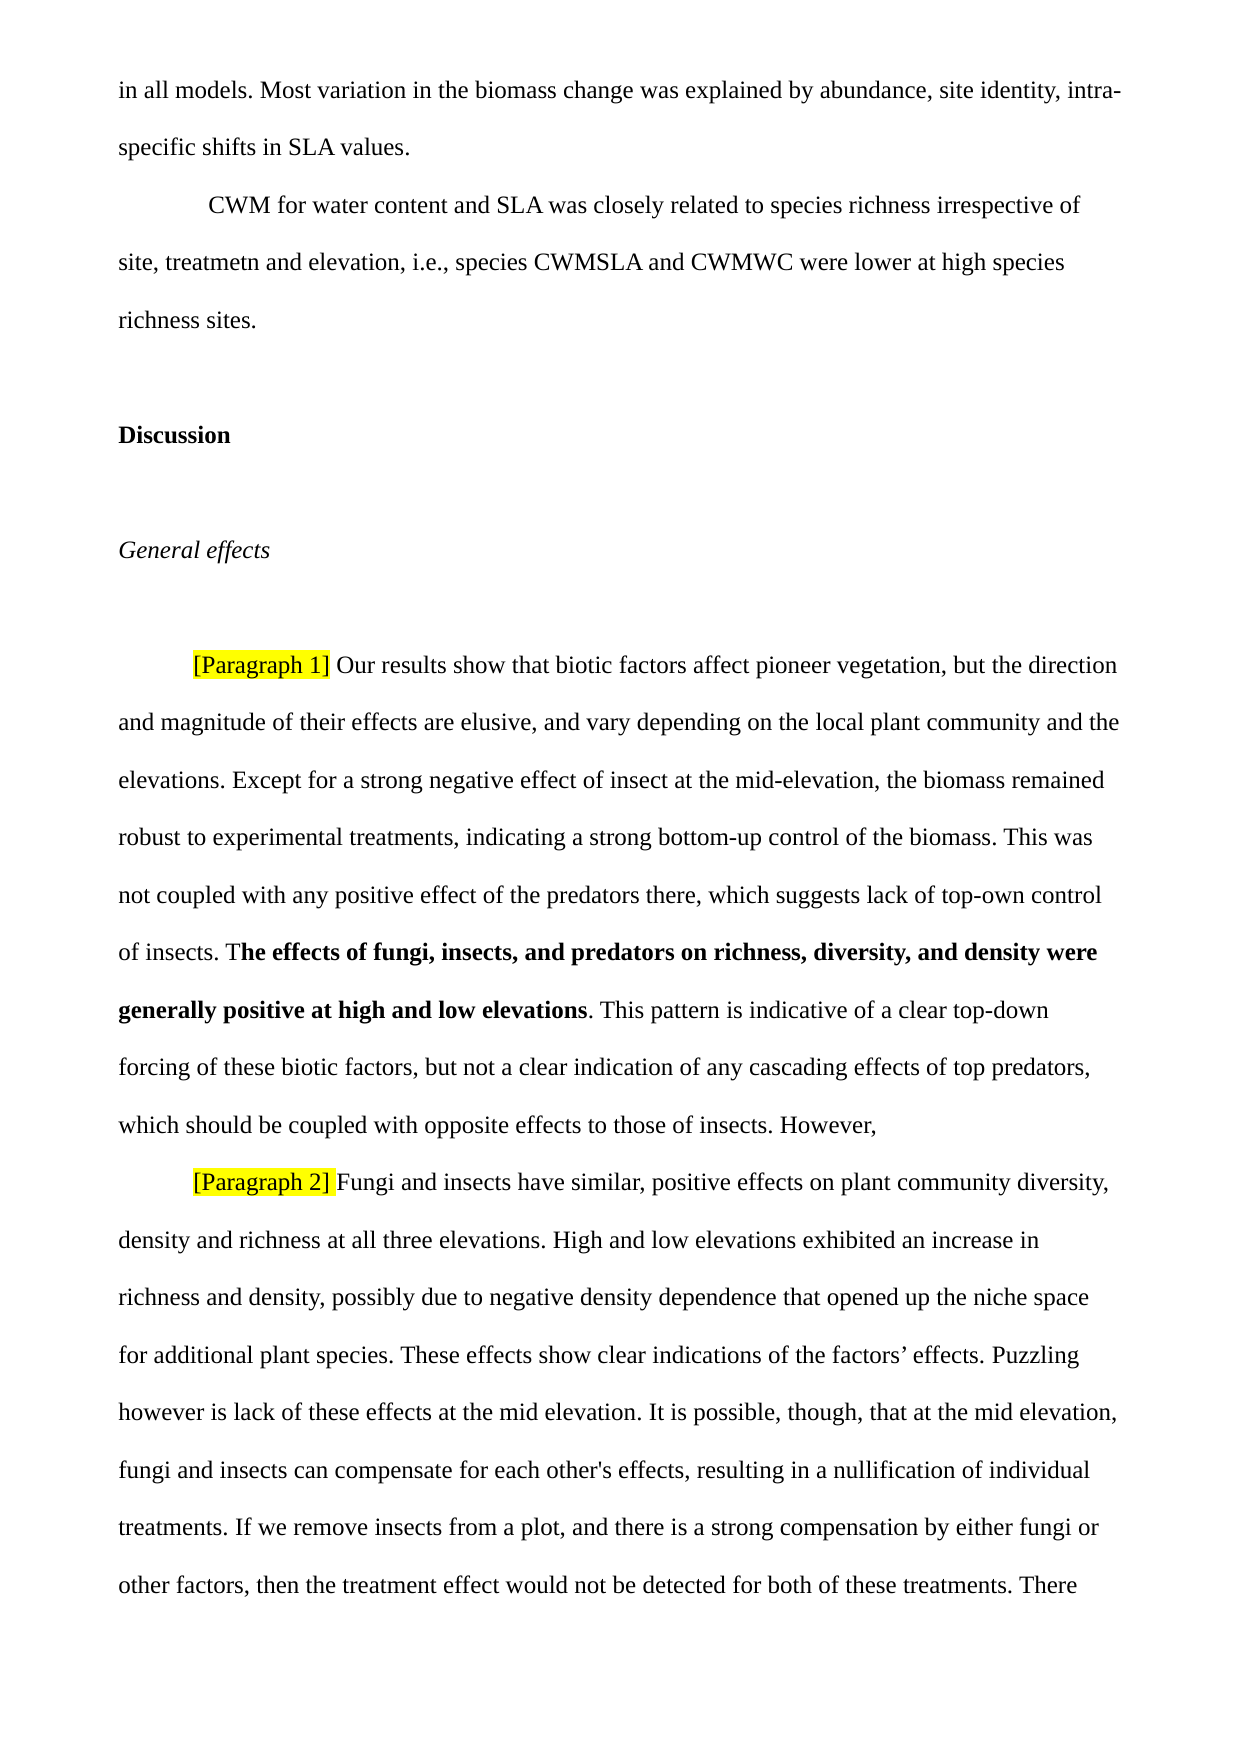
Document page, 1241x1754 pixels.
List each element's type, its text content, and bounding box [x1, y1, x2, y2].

text [Paragraph 2] Fungi and insects have similar, positive effects on plant community diversity, density and richness at all three elevations. High and low elevations exhibited an increase in richness and density, possibly due to negative density dependence that opened up the niche space for additional plant species. These effects show clear indications of the factors’ effects. Puzzling however is lack of these effects at the mid elevation. It is possible, though, that at the mid elevation, fungi and insects can compensate for each other's effects, resulting in a nullification of individual treatments. If we remove insects from a plot, and there is a strong compensation by either fungi or other factors, then the treatment effect would not be detected for both of these treatments. There [118, 1167, 1122, 1599]
text General effects [118, 535, 1122, 564]
text in all models. Most variation in the biomass change was explained by abundance, site identity, intra-specific shifts in SLA values. [118, 75, 1122, 161]
text [Paragraph 1] Our results show that biotic factors affect pioneer vegetation, but the direction and magnitude of their effects are elusive, and vary depending on the local plant community and the elevations. Except for a strong negative effect of insect at the mid-elevation, the biomass remained robust to experimental treatments, indicating a strong bottom-up control of the biomass. This was not coupled with any positive effect of the predators there, which suggests lack of top-own control of insects. The effects of fungi, insects, and predators on richness, diversity, and density were generally positive at high and low elevations. This pattern is indicative of a clear top-down forcing of these biotic factors, but not a clear indication of any cascading effects of top predators, which should be coupled with opposite effects to those of insects. However, [118, 650, 1122, 1139]
text Discussion [118, 420, 1122, 449]
text CWM for water content and SLA was closely related to species richness irrespective of site, treatmetn and elevation, i.e., species CWMSLA and CWMWC were lower at high species richness sites. [118, 190, 1122, 334]
